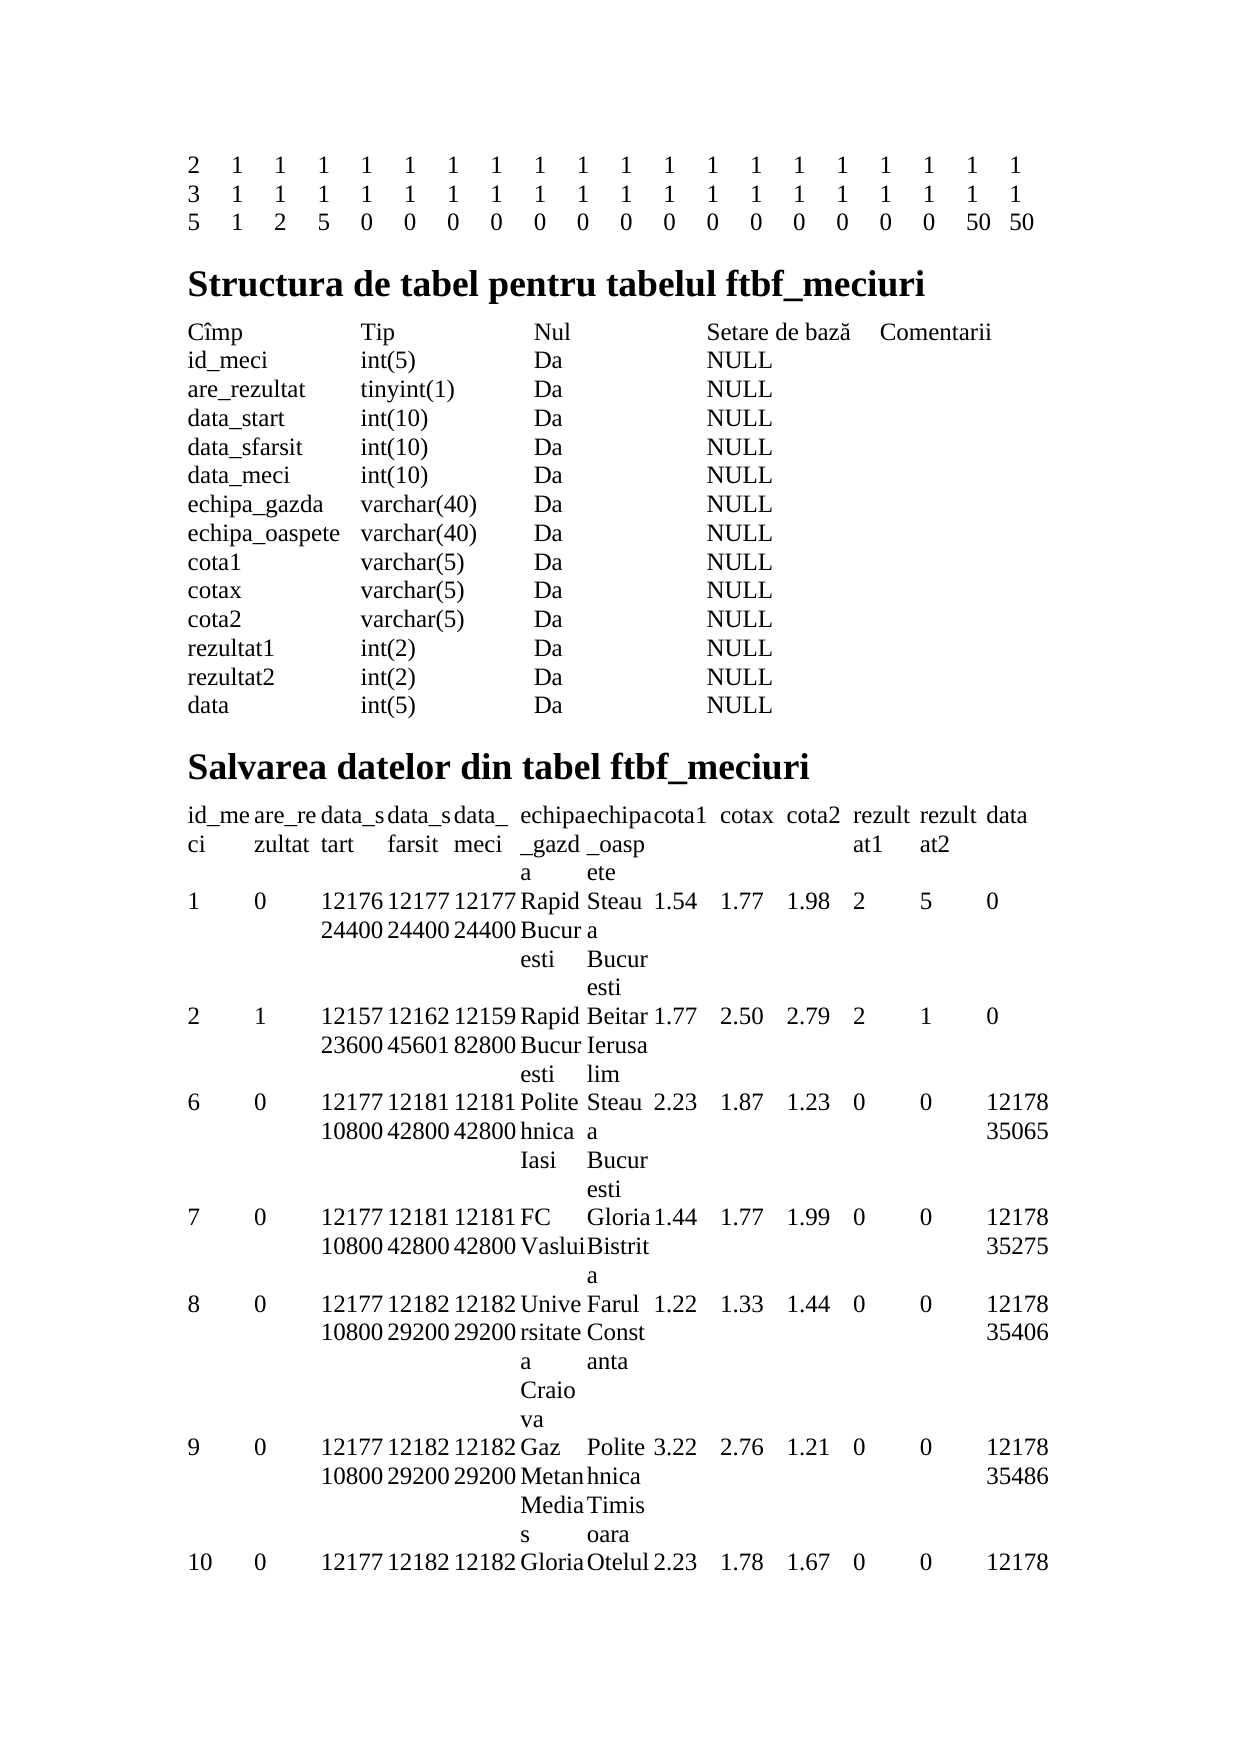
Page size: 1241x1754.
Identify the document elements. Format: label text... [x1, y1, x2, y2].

table_cell 2.23 [653, 1548, 720, 1576]
table_cell 1.77 [653, 1001, 720, 1087]
table_cell [880, 547, 1053, 576]
table_cell id_meci [188, 346, 360, 374]
table_cell 0 [490, 208, 533, 236]
table_cell 0 [853, 1088, 919, 1202]
table_cell int(2) [360, 662, 533, 691]
table_cell 0 [853, 1433, 919, 1547]
subtitle Structura de tabel pentru tabelul ftbf_meciuri [187, 261, 1053, 304]
table_cell 1 [188, 886, 254, 1001]
table_cell 1216245601 [387, 1001, 454, 1087]
table_header echipa_oaspete [587, 800, 653, 886]
table_cell 1 [750, 150, 793, 179]
table_cell NULL [706, 374, 879, 403]
table_cell int(2) [360, 633, 533, 662]
table_cell int(5) [360, 346, 533, 374]
table_cell 1 [793, 150, 836, 179]
table_cell 1217835275 [986, 1203, 1053, 1289]
table_cell 1215982800 [454, 1001, 520, 1087]
table_cell 7 [188, 1203, 254, 1289]
table_cell 1.77 [720, 1203, 786, 1289]
table_cell Da [534, 604, 706, 633]
table_cell 0 [853, 1203, 919, 1289]
table_cell 1.99 [786, 1203, 853, 1289]
table_cell 1217710800 [321, 1203, 387, 1289]
table_cell Da [534, 432, 706, 461]
table_cell 1217835486 [986, 1433, 1053, 1547]
table_cell 1.78 [720, 1548, 786, 1576]
table_cell 2.79 [786, 1001, 853, 1087]
table_cell [880, 374, 1053, 403]
table_cell 6 [188, 1088, 254, 1202]
table_cell 1.44 [786, 1289, 853, 1432]
table_cell 1215723600 [321, 1001, 387, 1087]
table_header cota2 [786, 800, 853, 886]
table_cell [880, 461, 1053, 489]
table_cell varchar(40) [360, 489, 533, 518]
table_cell 1 [231, 208, 274, 236]
table_header cotax [720, 800, 786, 886]
table_cell 1 [317, 179, 360, 207]
table_cell 1217835406 [986, 1289, 1053, 1432]
table_cell 1 [966, 150, 1009, 179]
table_cell int(5) [360, 691, 533, 719]
table_cell 1218229200 [387, 1289, 454, 1432]
table_cell Da [534, 691, 706, 719]
table_cell data_start [188, 403, 360, 432]
table_cell [880, 633, 1053, 662]
table_cell FC Vaslui [520, 1203, 587, 1289]
table_cell 0 [836, 208, 879, 236]
table_cell 0 [447, 208, 490, 236]
table_cell [880, 576, 1053, 604]
table_cell Gaz Metan Medias [520, 1433, 587, 1547]
table_cell 1218142800 [454, 1203, 520, 1289]
table_cell [880, 662, 1053, 691]
table_cell are_rezultat [188, 374, 360, 403]
table_cell Da [534, 633, 706, 662]
table_header data [986, 800, 1053, 886]
table_cell 1 [663, 150, 706, 179]
table_cell Da [534, 461, 706, 489]
table_header id_meci [188, 800, 254, 886]
table_cell cota1 [188, 547, 360, 576]
table_cell [880, 489, 1053, 518]
table_cell 1.87 [720, 1088, 786, 1202]
table_cell 2.23 [653, 1088, 720, 1202]
table_cell data_sfarsit [188, 432, 360, 461]
table_cell varchar(40) [360, 518, 533, 547]
table_cell 12182 [454, 1548, 520, 1576]
table_cell 1217724400 [454, 886, 520, 1001]
table_cell 0 [879, 208, 923, 236]
table_cell 0 [254, 886, 321, 1001]
table_cell echipa_oaspete [188, 518, 360, 547]
table_cell [880, 432, 1053, 461]
table_cell 0 [923, 208, 966, 236]
table_cell NULL [706, 604, 879, 633]
table_cell NULL [706, 576, 879, 604]
table_cell 0 [577, 208, 620, 236]
table_cell 1 [447, 179, 490, 207]
table_cell NULL [706, 346, 879, 374]
table_cell data [188, 691, 360, 719]
table_header Cîmp [188, 317, 360, 346]
table_cell 1 [923, 179, 966, 207]
table_cell 0 [534, 208, 577, 236]
table_cell 1 [490, 150, 533, 179]
table_cell 50 [1009, 208, 1053, 236]
table_cell [880, 604, 1053, 633]
table_cell echipa_gazda [188, 489, 360, 518]
table_cell Otelul [587, 1548, 653, 1576]
table_cell 1 [534, 179, 577, 207]
table_cell 1 [231, 150, 274, 179]
table_cell 1 [274, 179, 317, 207]
table_cell Da [534, 374, 706, 403]
table_cell 0 [853, 1289, 919, 1432]
table_cell 1 [1009, 179, 1053, 207]
table_cell NULL [706, 662, 879, 691]
table_cell [880, 403, 1053, 432]
table_cell cotax [188, 576, 360, 604]
table_cell 0 [986, 1001, 1053, 1087]
table_cell 1 [254, 1001, 321, 1087]
table_cell 1 [706, 179, 750, 207]
table_header data_sfarsit [387, 800, 454, 886]
table_cell NULL [706, 633, 879, 662]
table_cell 50 [966, 208, 1009, 236]
table_cell 5 [317, 208, 360, 236]
table_cell 2 [853, 886, 919, 1001]
table_cell Da [534, 547, 706, 576]
table_cell NULL [706, 403, 879, 432]
table_cell Politehnica Timisoara [587, 1433, 653, 1547]
table_cell Steaua Bucuresti [587, 1088, 653, 1202]
table_cell 0 [404, 208, 447, 236]
table_cell 2 [853, 1001, 919, 1087]
table_cell Gloria Bistrita [587, 1203, 653, 1289]
table_cell 12177 [321, 1548, 387, 1576]
table_cell 1218142800 [387, 1088, 454, 1202]
table_cell 1 [577, 179, 620, 207]
table_cell [880, 518, 1053, 547]
table_cell 1 [750, 179, 793, 207]
table_cell Gloria [520, 1548, 587, 1576]
table_cell 1 [577, 150, 620, 179]
table_cell 0 [920, 1289, 986, 1432]
table_cell Rapid Bucuresti [520, 886, 587, 1001]
table_cell 1.21 [786, 1433, 853, 1547]
table_cell 1 [317, 150, 360, 179]
table_cell tinyint(1) [360, 374, 533, 403]
table_header rezultat1 [853, 800, 919, 886]
table_cell data_meci [188, 461, 360, 489]
table_cell Da [534, 403, 706, 432]
table_cell 1.23 [786, 1088, 853, 1202]
table_cell 3.22 [653, 1433, 720, 1547]
table_cell 0 [254, 1203, 321, 1289]
table_header echipa_gazda [520, 800, 587, 886]
subtitle Salvarea datelor din tabel ftbf_meciuri [187, 744, 1053, 787]
table_cell Politehnica Iasi [520, 1088, 587, 1202]
table_cell varchar(5) [360, 576, 533, 604]
table_cell rezultat2 [188, 662, 360, 691]
table_cell 2 [188, 150, 231, 179]
table_cell 1217710800 [321, 1433, 387, 1547]
table_cell Da [534, 662, 706, 691]
table_cell NULL [706, 489, 879, 518]
table_cell 1217835065 [986, 1088, 1053, 1202]
table_cell 9 [188, 1433, 254, 1547]
table_cell Da [534, 576, 706, 604]
table_cell 1 [836, 179, 879, 207]
table_cell 0 [920, 1088, 986, 1202]
table_cell 0 [750, 208, 793, 236]
table_cell Farul Constanta [587, 1289, 653, 1432]
table_cell 1218229200 [387, 1433, 454, 1547]
table_cell 1 [923, 150, 966, 179]
table_cell 1 [404, 150, 447, 179]
table_cell 1.44 [653, 1203, 720, 1289]
table_cell 1 [360, 179, 404, 207]
table_cell int(10) [360, 403, 533, 432]
table_cell NULL [706, 432, 879, 461]
table_cell 1.54 [653, 886, 720, 1001]
table_cell Da [534, 346, 706, 374]
table_cell rezultat1 [188, 633, 360, 662]
table_cell 1218229200 [454, 1433, 520, 1547]
table_cell 0 [793, 208, 836, 236]
table_cell 1.77 [720, 886, 786, 1001]
table_header rezultat2 [920, 800, 986, 886]
table_cell NULL [706, 518, 879, 547]
table_cell Da [534, 489, 706, 518]
table_cell 1217624400 [321, 886, 387, 1001]
table_cell 1 [920, 1001, 986, 1087]
table_cell 5 [920, 886, 986, 1001]
table_cell cota2 [188, 604, 360, 633]
table_cell 0 [853, 1548, 919, 1576]
table_cell 0 [620, 208, 663, 236]
table_cell 3 [188, 179, 231, 207]
table_header Comentarii [880, 317, 1053, 346]
table_cell 1218142800 [387, 1203, 454, 1289]
table_cell varchar(5) [360, 604, 533, 633]
table_cell 1 [274, 150, 317, 179]
table_cell 12182 [387, 1548, 454, 1576]
table_cell 1218142800 [454, 1088, 520, 1202]
table_cell 1 [966, 179, 1009, 207]
table_cell 12178 [986, 1548, 1053, 1576]
table_cell 1218229200 [454, 1289, 520, 1432]
table_cell 0 [254, 1289, 321, 1432]
table_cell 1.98 [786, 886, 853, 1001]
table_cell 1.33 [720, 1289, 786, 1432]
table_header Nul [534, 317, 706, 346]
table_cell 0 [254, 1088, 321, 1202]
table_cell int(10) [360, 461, 533, 489]
table_header Setare de bază [706, 317, 879, 346]
table_cell 10 [188, 1548, 254, 1576]
table_cell 1217710800 [321, 1289, 387, 1432]
table_header are_rezultat [254, 800, 321, 886]
table_cell 0 [920, 1203, 986, 1289]
table_cell 2.76 [720, 1433, 786, 1547]
table_cell Da [534, 518, 706, 547]
table_cell 1 [447, 150, 490, 179]
table_cell NULL [706, 461, 879, 489]
table_cell 1 [879, 179, 923, 207]
table_cell 0 [920, 1548, 986, 1576]
table_header data_start [321, 800, 387, 886]
table_cell int(10) [360, 432, 533, 461]
table_cell 1 [534, 150, 577, 179]
table_header cota1 [653, 800, 720, 886]
table_cell 8 [188, 1289, 254, 1432]
table_cell 1 [490, 179, 533, 207]
table_cell 1 [793, 179, 836, 207]
table_cell 0 [920, 1433, 986, 1547]
table_cell 0 [254, 1548, 321, 1576]
table_cell 0 [706, 208, 750, 236]
table_cell Rapid Bucuresti [520, 1001, 587, 1087]
table_cell 1217710800 [321, 1088, 387, 1202]
table_cell [880, 691, 1053, 719]
table_cell 0 [254, 1433, 321, 1547]
table_cell 1 [663, 179, 706, 207]
table_cell 1 [879, 150, 923, 179]
table_cell 0 [663, 208, 706, 236]
table_cell 1 [620, 179, 663, 207]
table_cell Beitar Ierusalim [587, 1001, 653, 1087]
table_cell 1 [404, 179, 447, 207]
table_header data_meci [454, 800, 520, 886]
table_cell 1 [706, 150, 750, 179]
table_cell 1.67 [786, 1548, 853, 1576]
table_cell 0 [986, 886, 1053, 1001]
table_cell 1217724400 [387, 886, 454, 1001]
table_cell [880, 346, 1053, 374]
table_cell varchar(5) [360, 547, 533, 576]
table_cell 2 [274, 208, 317, 236]
table_cell NULL [706, 691, 879, 719]
table_cell 1.22 [653, 1289, 720, 1432]
table_cell 1 [360, 150, 404, 179]
table_cell NULL [706, 547, 879, 576]
table_cell Universitatea Craiova [520, 1289, 587, 1432]
table_cell 1 [620, 150, 663, 179]
table_cell 2.50 [720, 1001, 786, 1087]
table_cell 5 [188, 208, 231, 236]
table_cell 1 [836, 150, 879, 179]
table_cell Steaua Bucuresti [587, 886, 653, 1001]
table_cell 2 [188, 1001, 254, 1087]
table_cell 1 [231, 179, 274, 207]
table_cell 0 [360, 208, 404, 236]
table_cell 1 [1009, 150, 1053, 179]
table_header Tip [360, 317, 533, 346]
